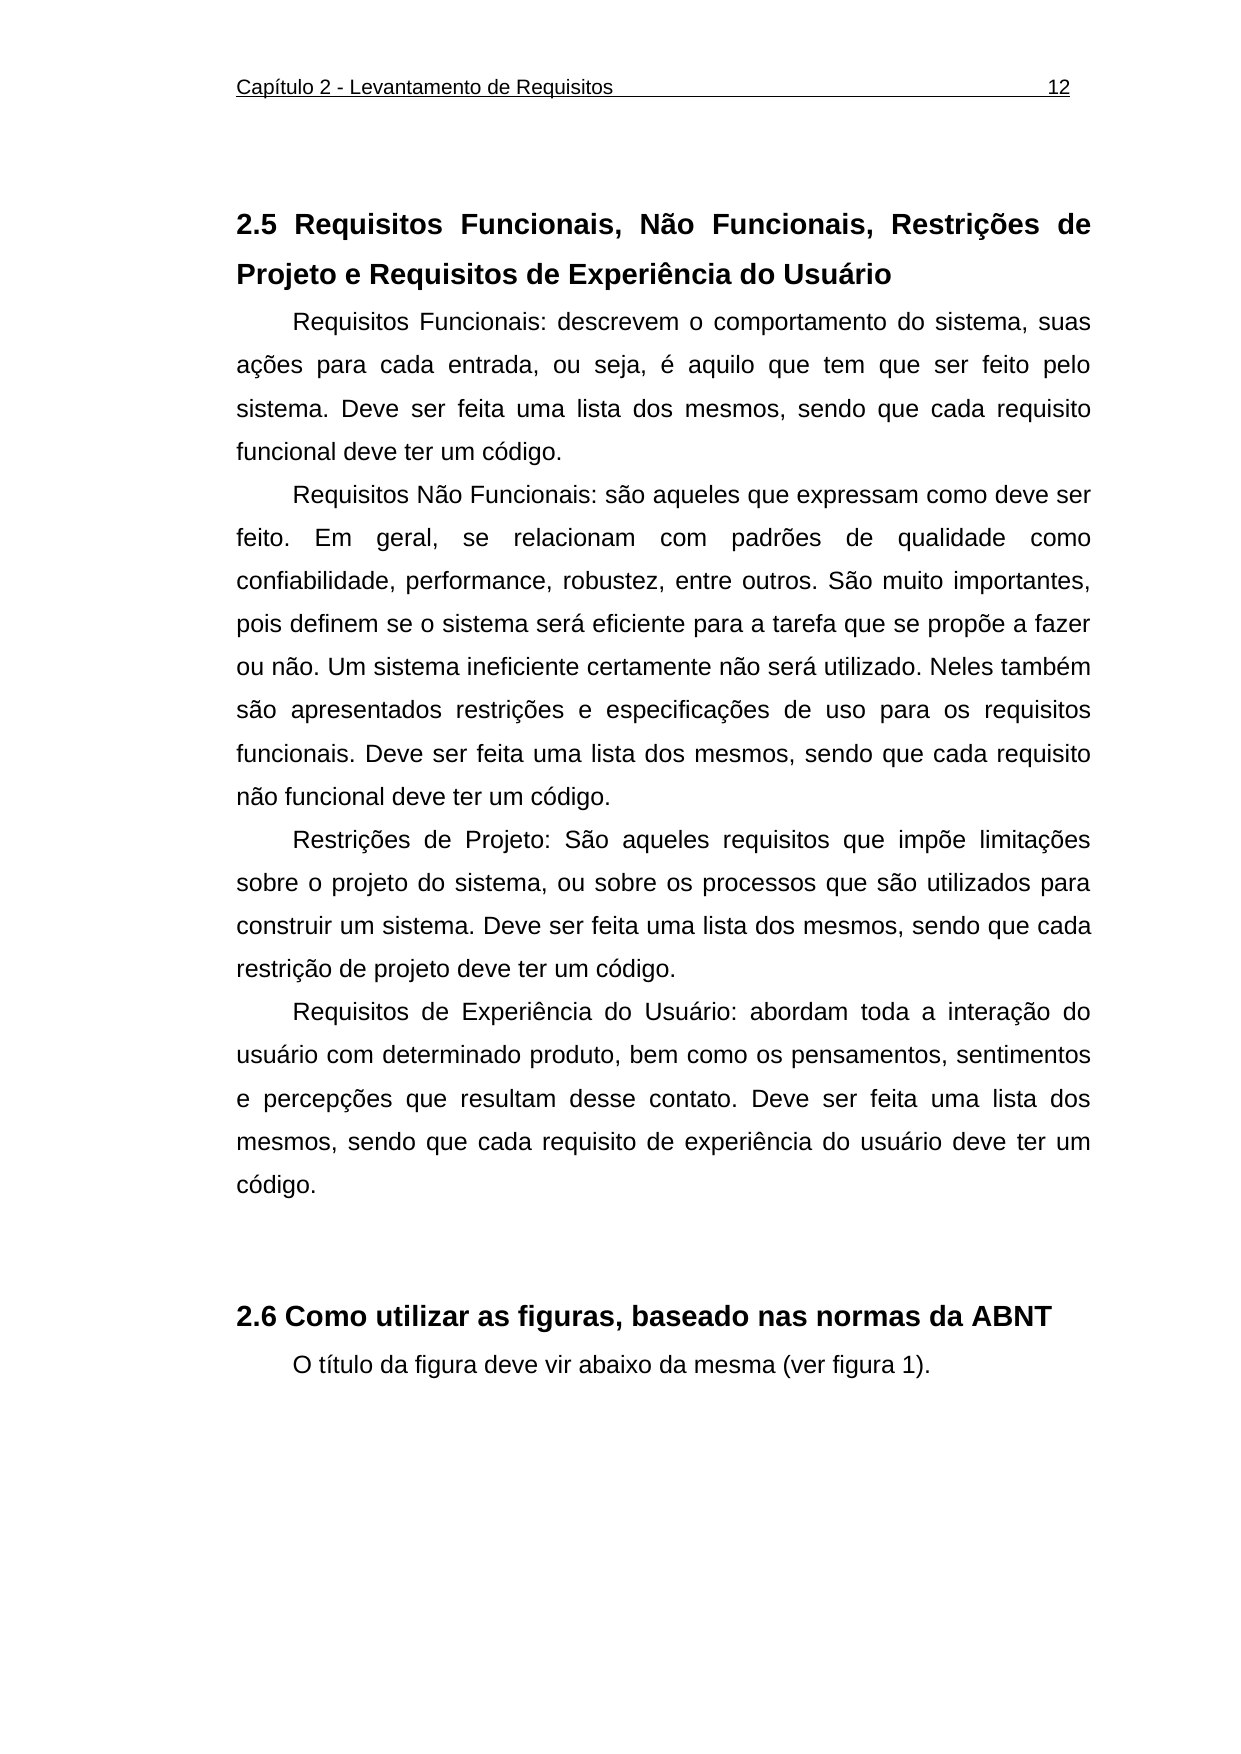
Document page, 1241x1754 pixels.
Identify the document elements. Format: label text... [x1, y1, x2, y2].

text O título da figura deve vir abaixo da mesma (ver figura 1). [236, 1349, 1092, 1378]
text Requisitos Não Funcionais: são aqueles que expressam como deve ser feito. Em geral, se relacionam com padrões de qualidade como confiabilidade, performance, robustez, entre outros. São muito importantes, pois definem se o sistema será eficiente para a tarefa que se propõe a fazer ou não. Um sistema ineficiente certamente não será utilizado. Neles também são apresentados restrições e especificações de uso para os requisitos funcionais. Deve ser feita uma lista dos mesmos, sendo que cada requisito não funcional deve ter um código. [236, 480, 1092, 811]
text Requisitos de Experiência do Usuário: abordam toda a interação do usuário com determinado produto, bem como os pensamentos, sentimentos e percepções que resultam desse contato. Deve ser feita uma lista dos mesmos, sendo que cada requisito de experiência do usuário deve ter um código. [236, 997, 1092, 1199]
text Restrições de Projeto: São aqueles requisitos que impõe limitações sobre o projeto do sistema, ou sobre os processos que são utilizados para construir um sistema. Deve ser feita uma lista dos mesmos, sendo que cada restrição de projeto deve ter um código. [236, 825, 1092, 983]
subtitle 2.5 Requisitos Funcionais, Não Funcionais, Restrições de Projeto e Requisitos de Experiência do Usuário [236, 207, 1092, 291]
subtitle 2.6 Como utilizar as figuras, baseado nas normas da ABNT [236, 1299, 1092, 1333]
text Requisitos Funcionais: descrevem o comportamento do sistema, suas ações para cada entrada, ou seja, é aquilo que tem que ser feito pelo sistema. Deve ser feita uma lista dos mesmos, sendo que cada requisito funcional deve ter um código. [236, 307, 1092, 466]
